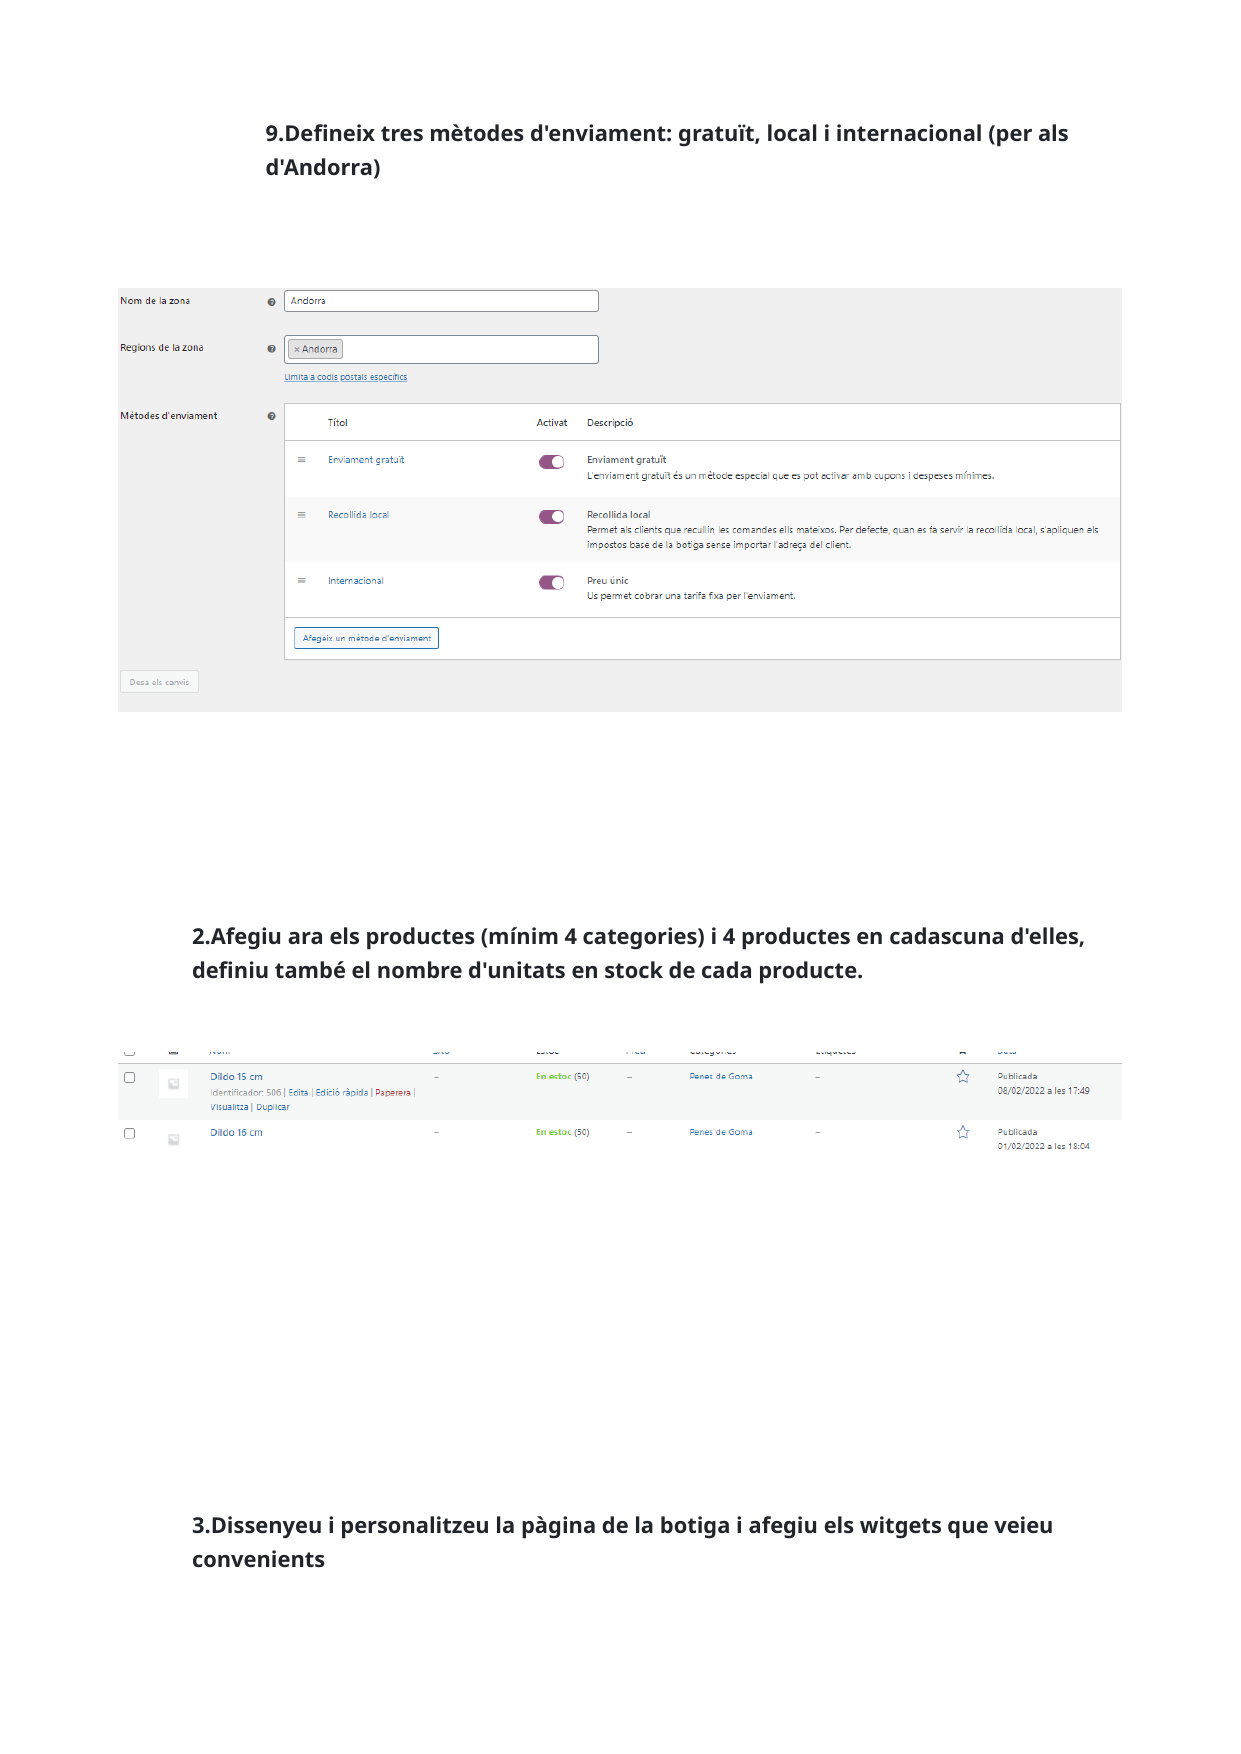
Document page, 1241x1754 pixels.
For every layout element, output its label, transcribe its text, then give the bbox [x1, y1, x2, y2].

list Dissenyeu i personalitzeu la pàgina de la botiga i afegiu els witgets que veieu convenients [118, 1510, 1122, 1574]
list Defineix tres mètodes d'enviament: gratuït, local i internacional (per als d'Andorra) [118, 118, 1122, 182]
list Afegiu ara els productes (mínim 4 categories) i 4 productes en cadascuna d'elles, definiu també el nombre d'unitats en stock de cada producte. [118, 921, 1122, 985]
picture [118, 1052, 1123, 1165]
picture [118, 288, 1123, 712]
